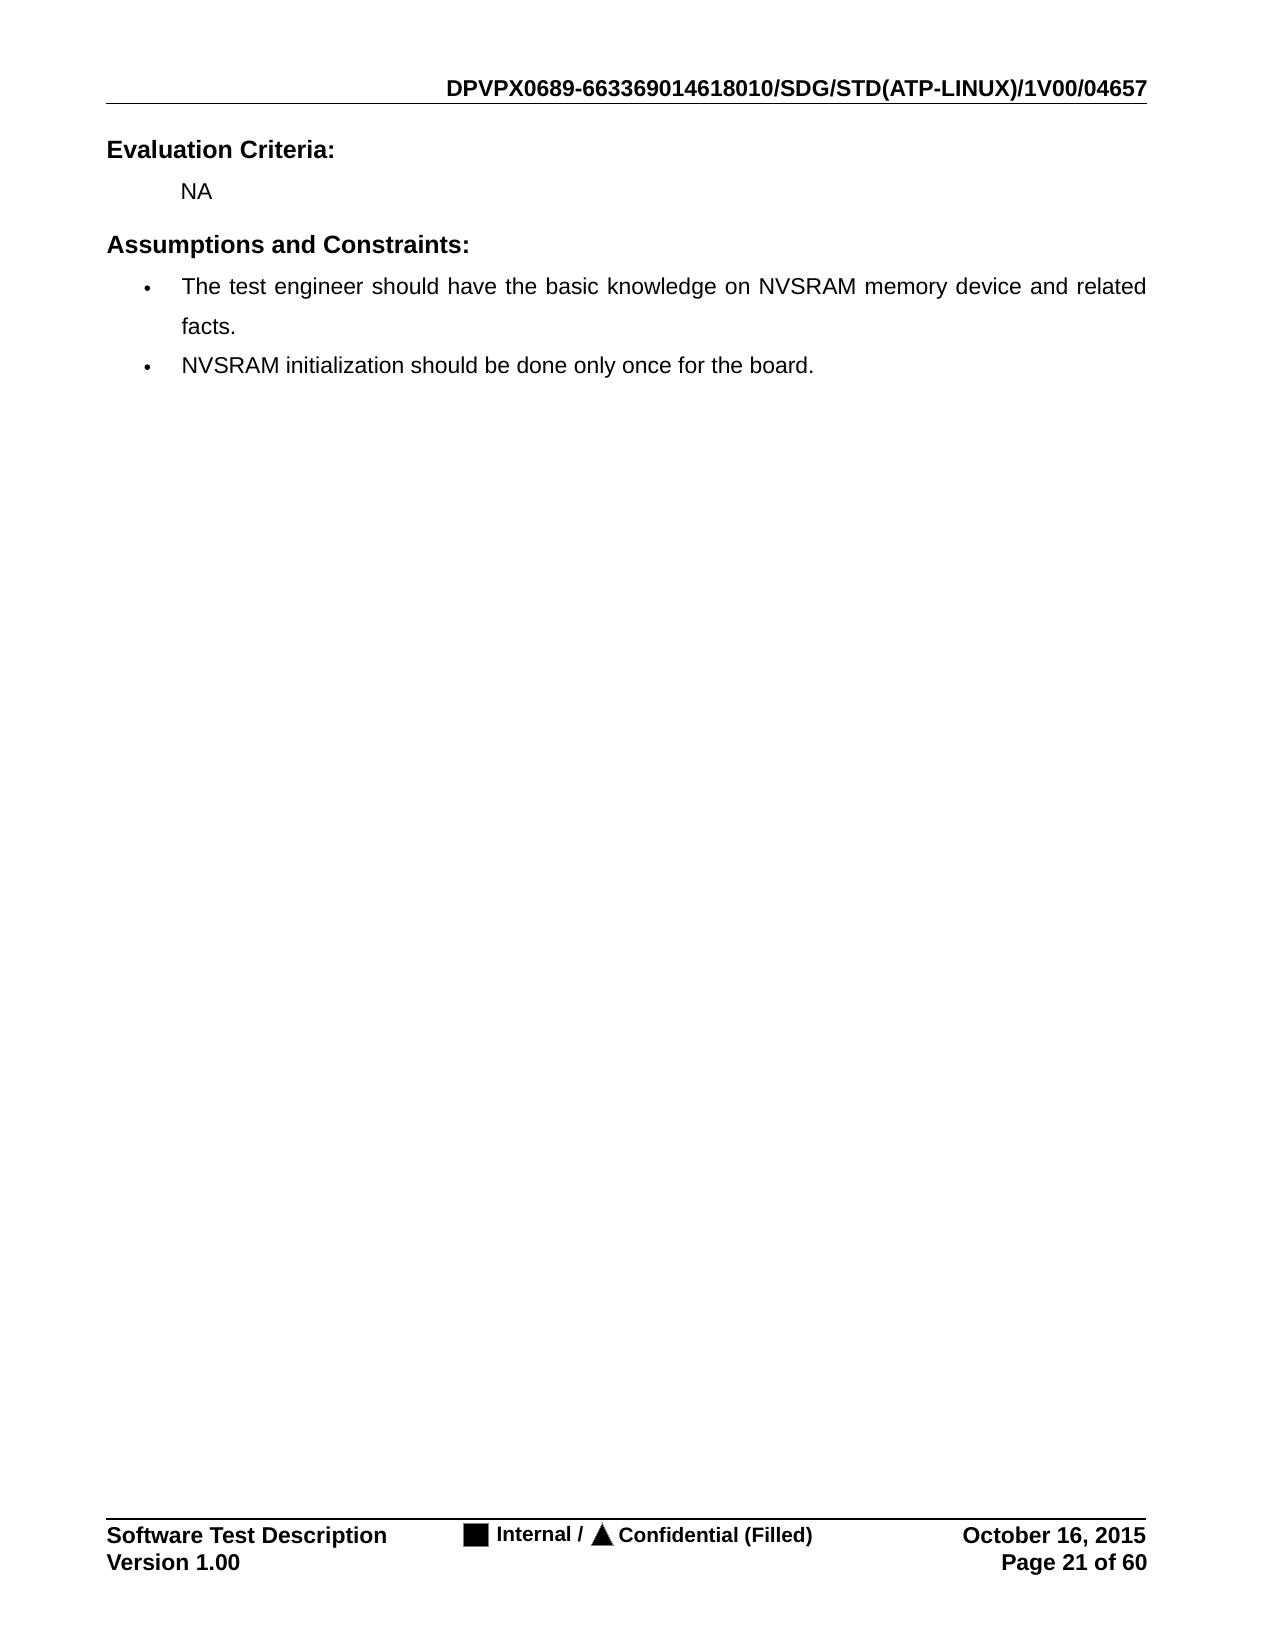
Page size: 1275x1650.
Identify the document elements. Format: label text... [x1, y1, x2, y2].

list NVSRAM initialization should be done only once for the board. [144, 352, 1147, 378]
list The test engineer should have the basic knowledge on NVSRAM memory device and related facts. [144, 273, 1147, 339]
text NA [106, 178, 1147, 204]
text Assumptions and Constraints: [106, 230, 1147, 259]
text Evaluation Criteria: [106, 135, 1147, 164]
